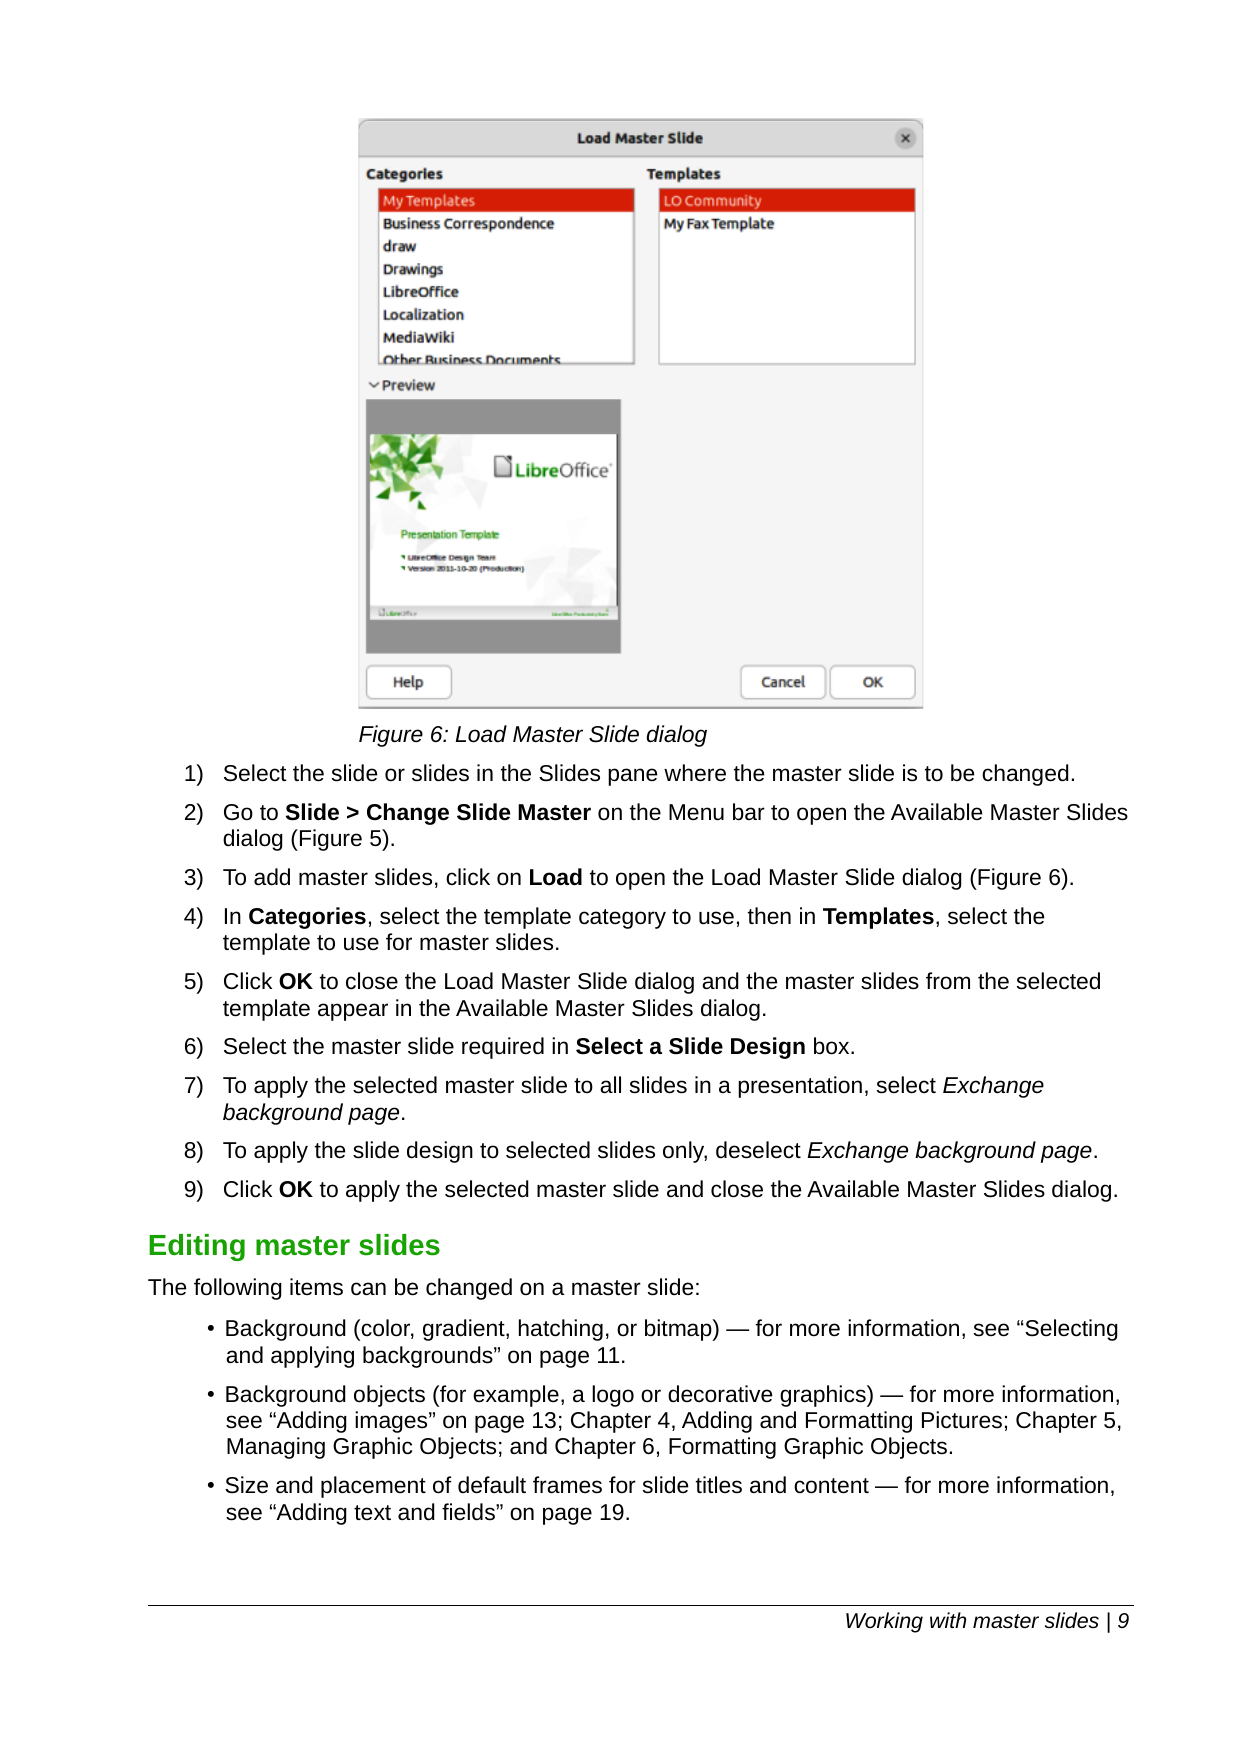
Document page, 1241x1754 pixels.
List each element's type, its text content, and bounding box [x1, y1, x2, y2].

text Figure 6: Load Master Slide dialog [358, 721, 923, 747]
list Click OK to apply the selected master slide and close the Available Master Slides dialog. [204, 1176, 1134, 1203]
text The following items can be changed on a master slide: [148, 1274, 1134, 1300]
list Size and placement of default frames for slide titles and content — for more information, see “Adding text and fields” on page 19. [204, 1469, 1134, 1528]
list Select the slide or slides in the Slides pane where the master slide is to be changed. [204, 760, 1134, 786]
list To apply the slide design to selected slides only, deselect Exchange background page. [204, 1137, 1134, 1164]
list Select the master slide required in Select a Slide Design box. [204, 1033, 1134, 1060]
subtitle Editing master slides [148, 1228, 1134, 1261]
list Go to Slide > Change Slide Master on the Menu bar to open the Available Master Slides dialog (Figure 5). [204, 799, 1134, 852]
list Click OK to close the Load Master Slide dialog and the master slides from the selected template appear in the Available Master Slides dialog. [204, 968, 1134, 1021]
picture [358, 118, 924, 709]
list To add master slides, click on Load to open the Load Master Slide dialog (Figure 6). [204, 864, 1134, 890]
list Background (color, gradient, hatching, or bitmap) — for more information, see “Selecting and applying backgrounds” on page 11. [204, 1312, 1134, 1368]
list To apply the selected master slide to all slides in a presentation, select Exchange background page. [204, 1072, 1134, 1125]
list Background objects (for example, a logo or decorative graphics) — for more information, see “Adding images” on page 13; Chapter 4, Adding and Formatting Pictures; Chapter 5, Managing Graphic Objects; and Chapter 6, Formatting Graphic Objects. [204, 1378, 1134, 1460]
list In Categories, select the template category to use, then in Templates, select the template to use for master slides. [204, 903, 1134, 956]
